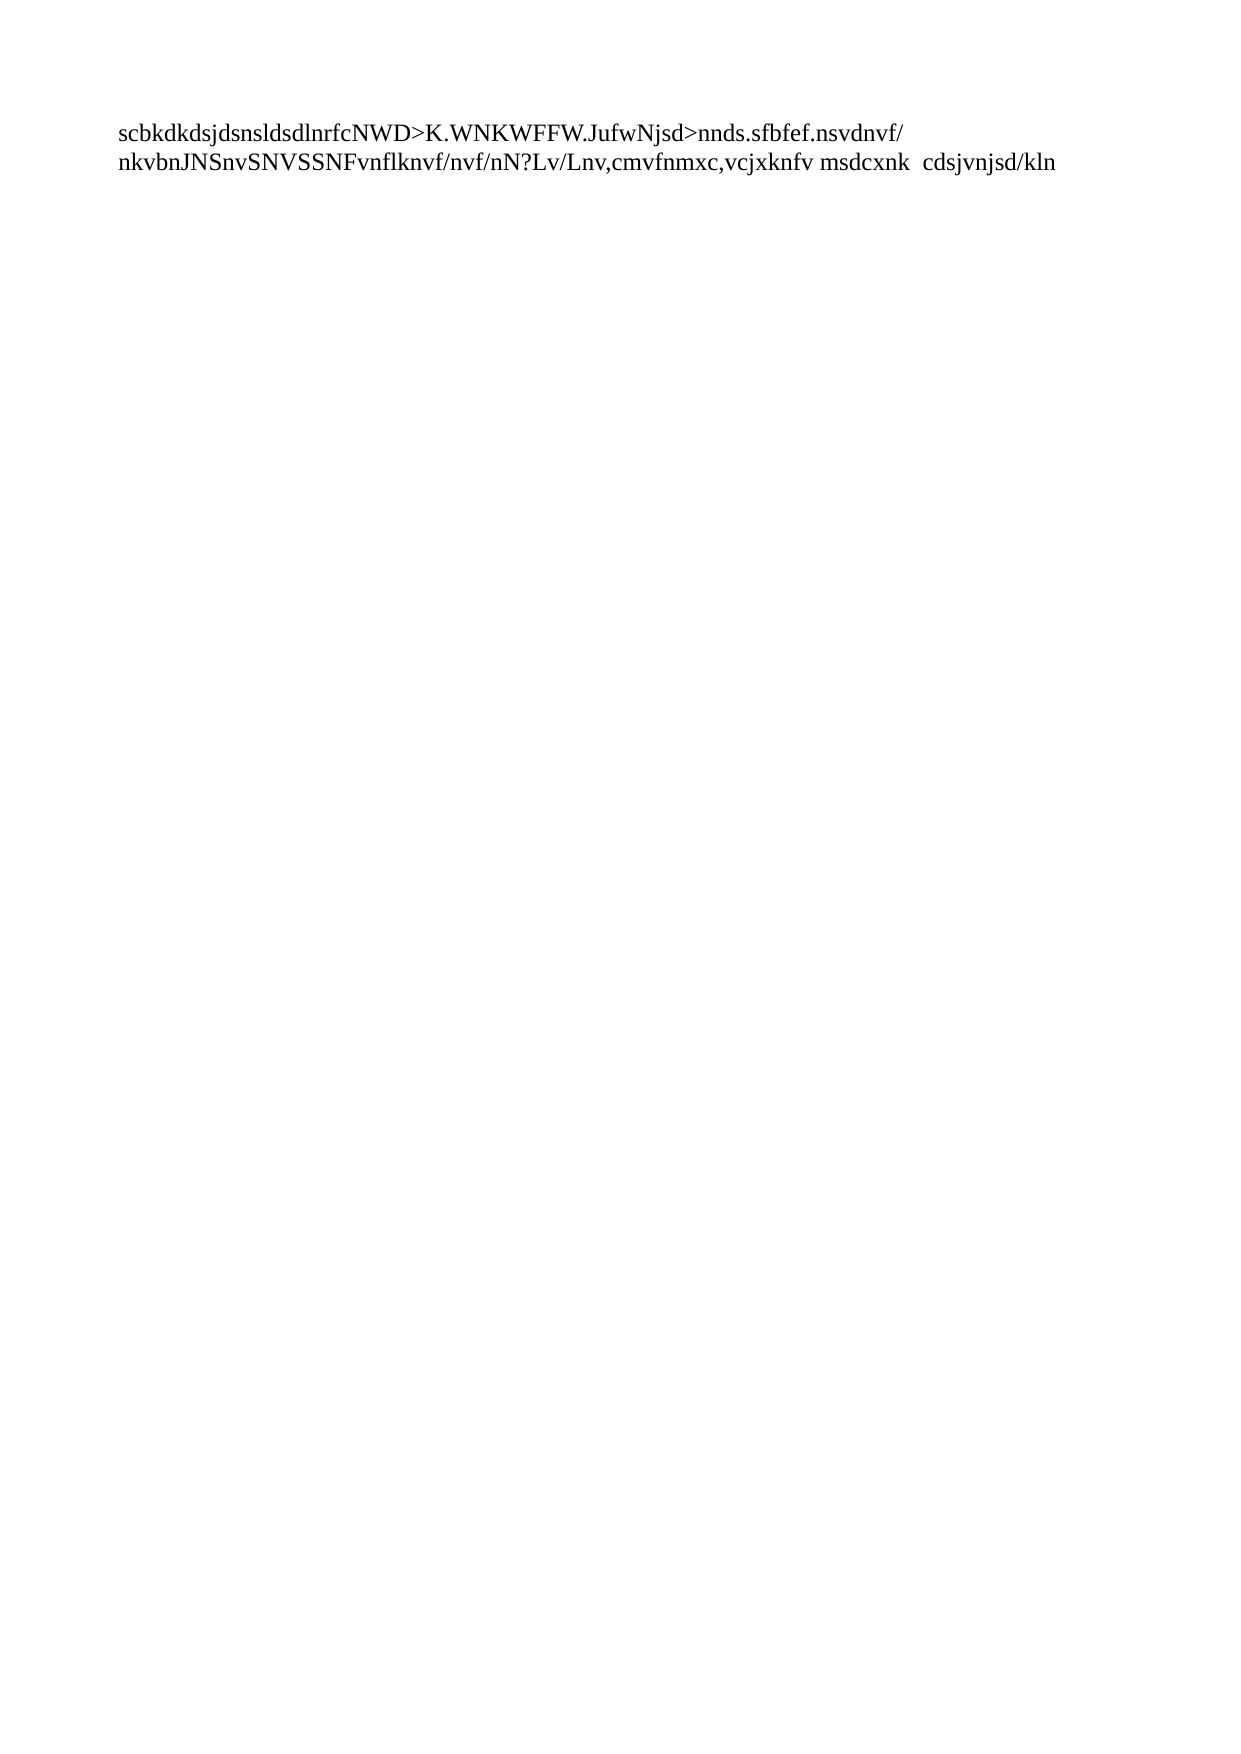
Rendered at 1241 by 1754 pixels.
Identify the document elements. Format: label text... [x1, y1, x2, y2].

text scbkdkdsjdsnsldsdlnrfcNWD>K.WNKWFFW.JufwNjsd>nnds.sfbfef.nsvdnvf/nkvbnJNSnvSNVSSNFvnflknvf/nvf/nN?Lv/Lnv,cmvfnmxc,vcjxknfv msdcxnk cdsjvnjsd/kln [118, 118, 1122, 176]
